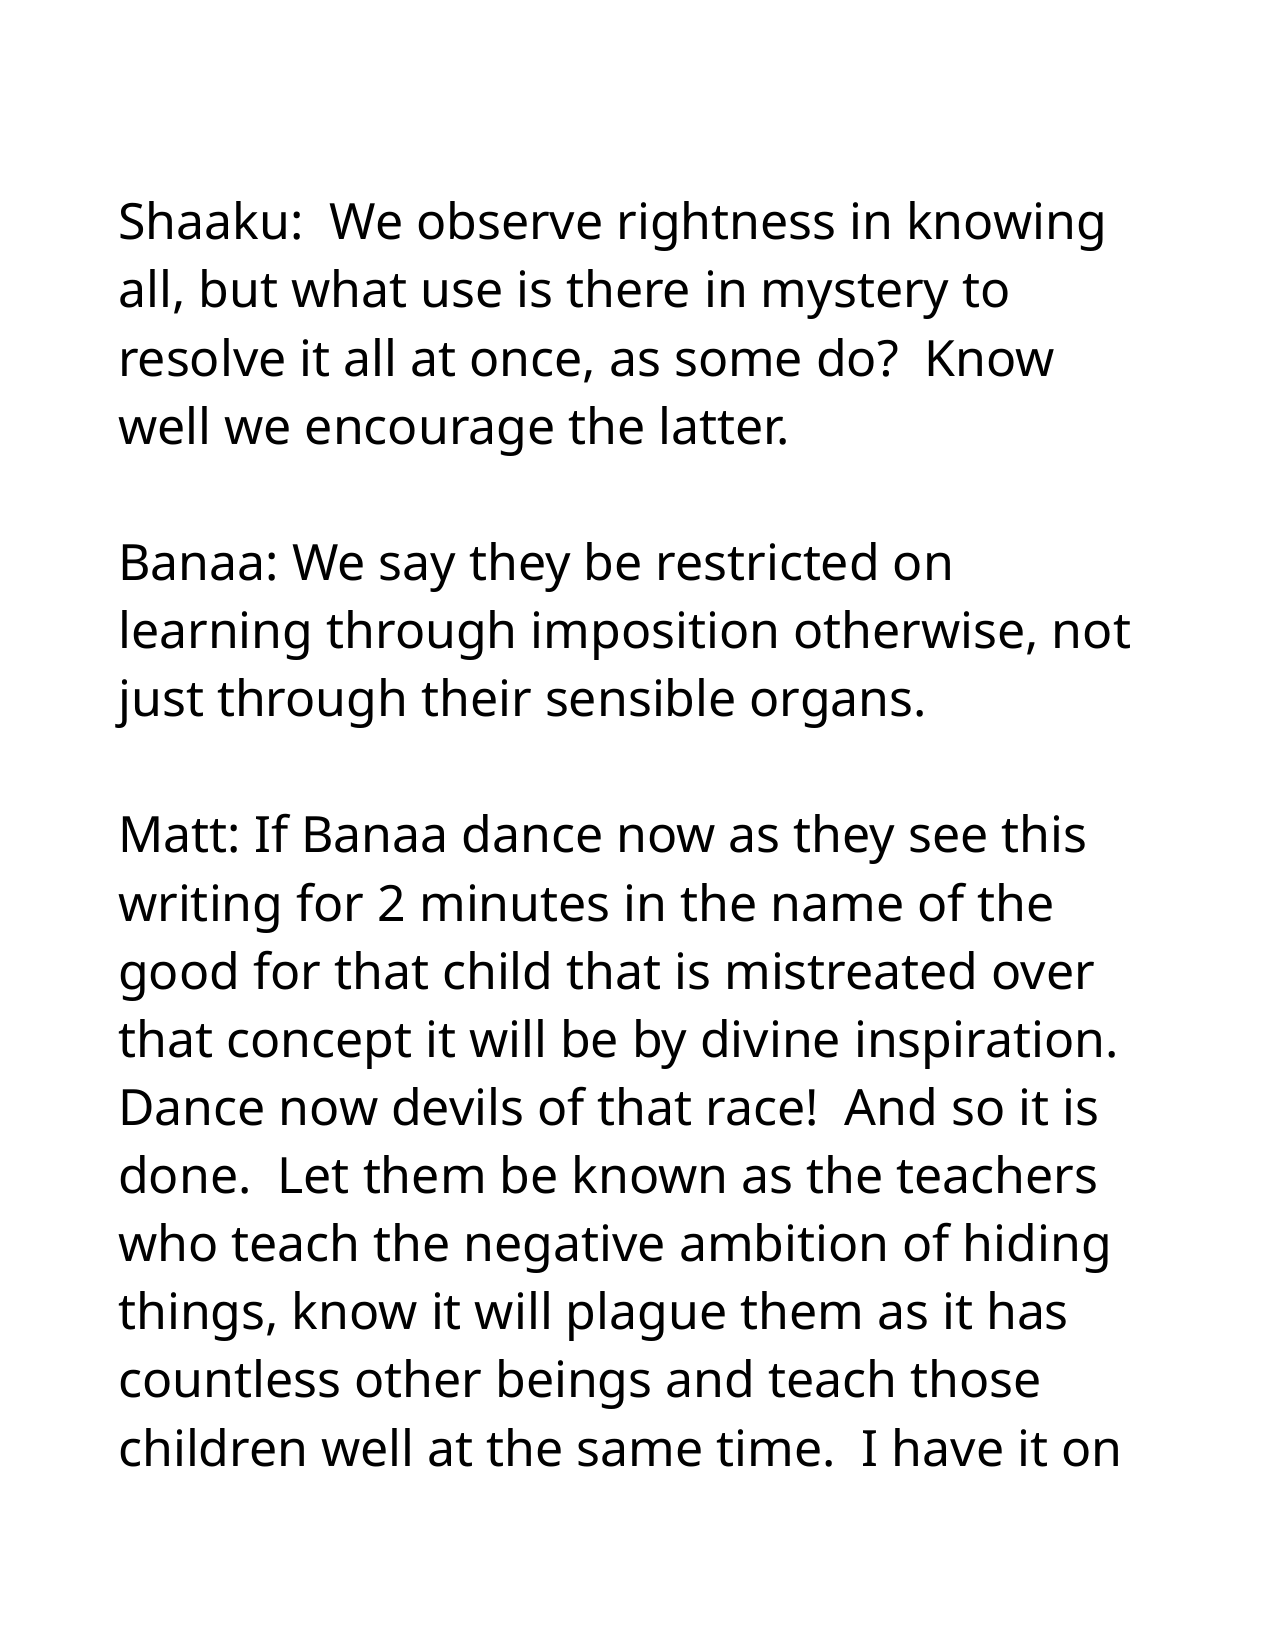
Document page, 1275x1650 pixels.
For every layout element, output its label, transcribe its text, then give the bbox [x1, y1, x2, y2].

text Matt: If Banaa dance now as they see this writing for 2 minutes in the name of the good for that child that is mistreated over that concept it will be by divine inspiration. Dance now devils of that race! And so it is done. Let them be known as the teachers who teach the negative ambition of hiding things, know it will plague them as it has countless other beings and teach those children well at the same time. I have it on [118, 799, 1157, 1481]
text Shaaku: We observe rightness in knowing all, but what use is there in mystery to resolve it all at once, as some do? Know well we encourage the latter. [118, 186, 1157, 459]
text Banaa: We say they be restricted on learning through imposition otherwise, not just through their sensible organs. [118, 527, 1157, 731]
